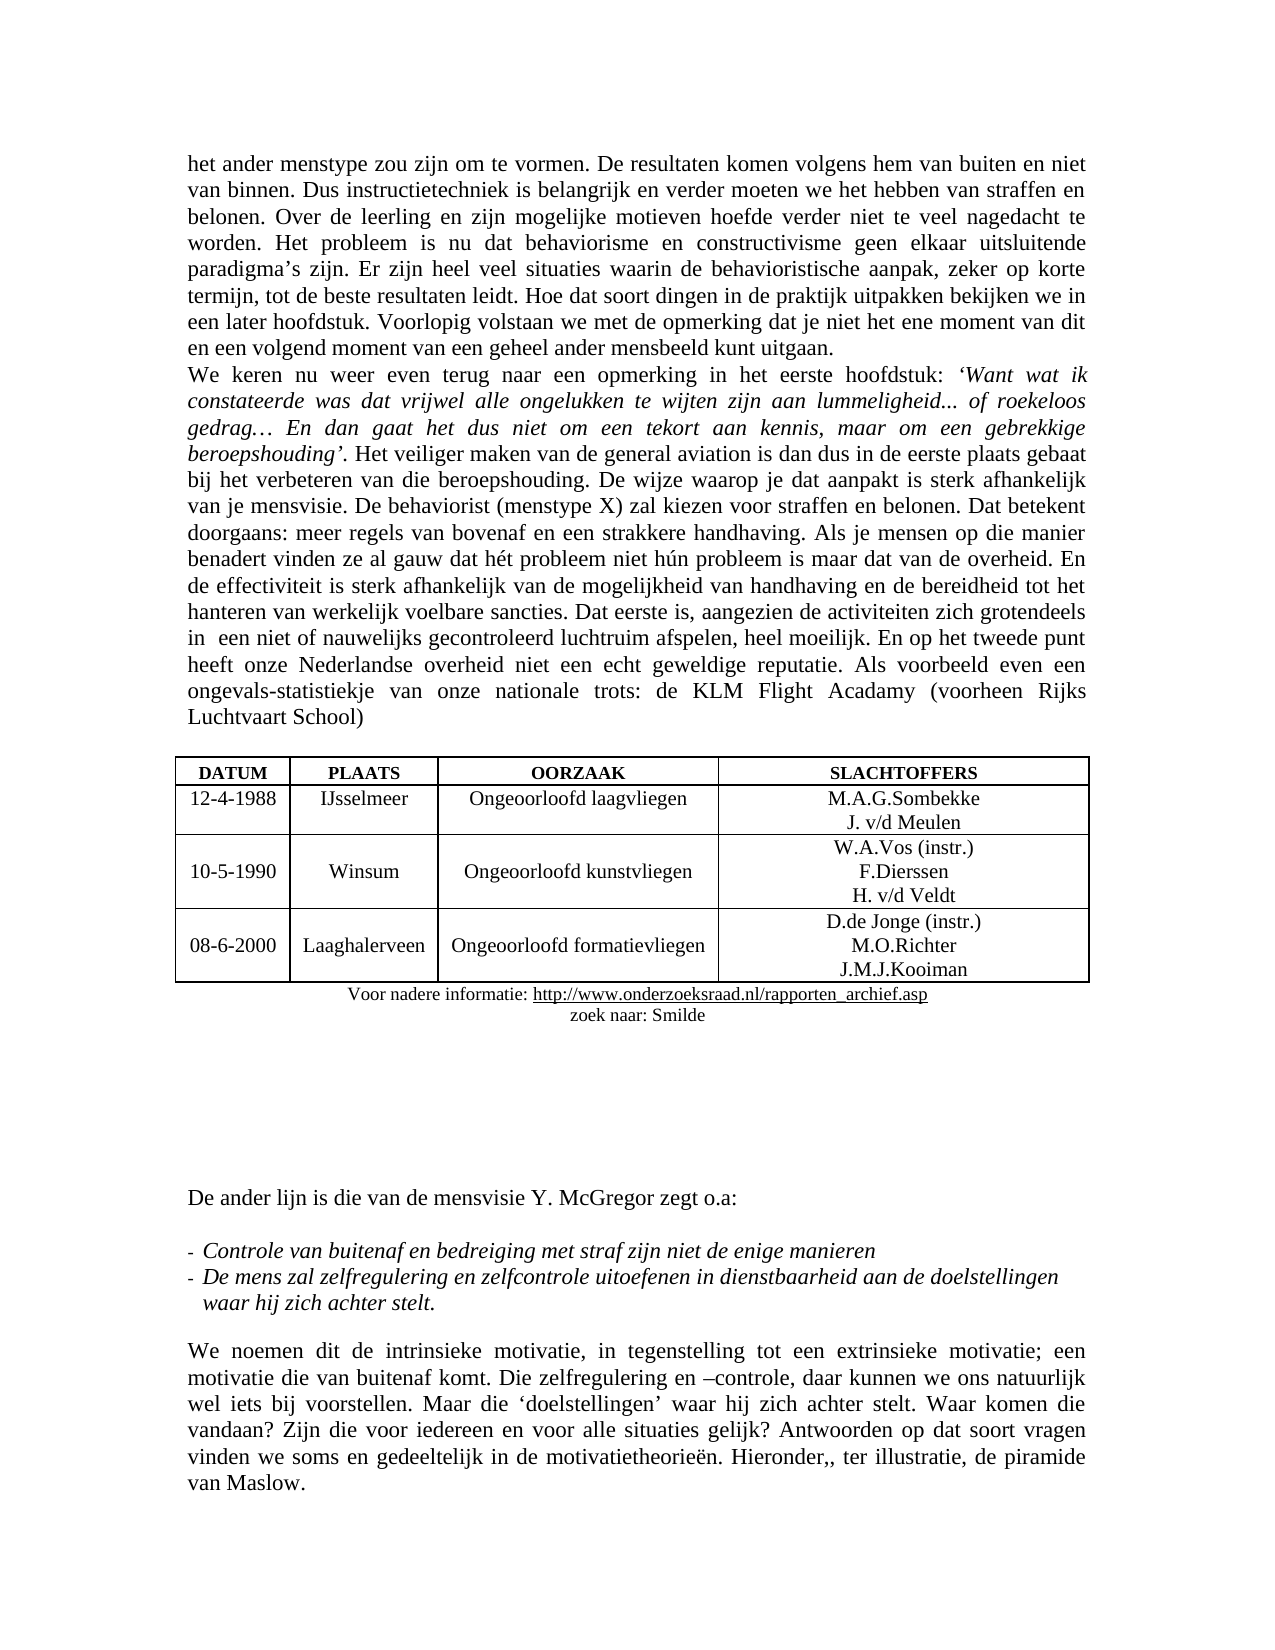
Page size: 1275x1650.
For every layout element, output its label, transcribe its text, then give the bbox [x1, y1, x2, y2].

table_cell Ongeoorloofd laagvliegen [439, 786, 718, 834]
text het ander menstype zou zijn om te vormen. De resultaten komen volgens hem van buiten en niet van binnen. Dus instructietechniek is belangrijk en verder moeten we het hebben van straffen en belonen. Over de leerling en zijn mogelijke motieven hoefde verder niet te veel nagedacht te worden. Het probleem is nu dat behaviorisme en constructivisme geen elkaar uitsluitende paradigma’s zijn. Er zijn heel veel situaties waarin de behavioristische aanpak, zeker op korte termijn, tot de beste resultaten leidt. Hoe dat soort dingen in de praktijk uitpakken bekijken we in een later hoofdstuk. Voorlopig volstaan we met de opmerking dat je niet het ene moment van dit en een volgend moment van een geheel ander mensbeeld kunt uitgaan. [187, 150, 1087, 361]
table_header oorzaak [439, 758, 718, 784]
table_cell Ongeoorloofd formatievliegen [439, 909, 718, 981]
table_header datum [176, 758, 289, 784]
table_cell Winsum [291, 835, 437, 907]
table_cell Ongeoorloofd kunstvliegen [439, 835, 718, 907]
table_cell 10-5-1990 [176, 835, 289, 907]
table_cell M.A.G.Sombekke J. v/d Meulen [719, 786, 1088, 834]
table_cell 08-6-2000 [176, 909, 289, 981]
table_cell W.A.Vos (instr.) F.Dierssen H. v/d Veldt [719, 835, 1088, 907]
table_header slachtoffers [719, 758, 1088, 784]
text - De mens zal zelfregulering en zelfcontrole uitoefenen in dienstbaarheid aan de doelstellingen waar hij zich achter stelt. [187, 1263, 1087, 1316]
table_cell 12-4-1988 [176, 786, 289, 834]
text Voor nadere informatie: http://www.onderzoeksraad.nl/rapporten_archief.asp zoek naar: Smilde [187, 983, 1087, 1026]
text - Controle van buitenaf en bedreiging met straf zijn niet de enige manieren [187, 1237, 1087, 1263]
table_header plaats [291, 758, 437, 784]
text We noemen dit de intrinsieke motivatie, in tegenstelling tot een extrinsieke motivatie; een motivatie die van buitenaf komt. Die zelfregulering en –controle, daar kunnen we ons natuurlijk wel iets bij voorstellen. Maar die ‘doelstellingen’ waar hij zich achter stelt. Waar komen die vandaan? Zijn die voor iedereen en voor alle situaties gelijk? Antwoorden op dat soort vragen vinden we soms en gedeeltelijk in de motivatietheorieën. Hieronder,, ter illustratie, de piramide van Maslow. [187, 1337, 1087, 1496]
text We keren nu weer even terug naar een opmerking in het eerste hoofdstuk: ‘Want wat ik constateerde was dat vrijwel alle ongelukken te wijten zijn aan lummeligheid... of roekeloos gedrag… En dan gaat het dus niet om een tekort aan kennis, maar om een gebrekkige beroepshouding’. Het veiliger maken van de general aviation is dan dus in de eerste plaats gebaat bij het verbeteren van die beroepshouding. De wijze waarop je dat aanpakt is sterk afhankelijk van je mensvisie. De behaviorist (menstype X) zal kiezen voor straffen en belonen. Dat betekent doorgaans: meer regels van bovenaf en een strakkere handhaving. Als je mensen op die manier benadert vinden ze al gauw dat hét probleem niet hún probleem is maar dat van de overheid. En de effectiviteit is sterk afhankelijk van de mogelijkheid van handhaving en de bereidheid tot het hanteren van werkelijk voelbare sancties. Dat eerste is, aangezien de activiteiten zich grotendeels in een niet of nauwelijks gecontroleerd luchtruim afspelen, heel moeilijk. En op het tweede punt heeft onze Nederlandse overheid niet een echt geweldige reputatie. Als voorbeeld even een ongevals-statistiekje van onze nationale trots: de KLM Flight Acadamy (voorheen Rijks Luchtvaart School) [187, 361, 1087, 730]
table_cell IJsselmeer [291, 786, 437, 834]
text De ander lijn is die van de mensvisie Y. McGregor zegt o.a: [187, 1184, 1087, 1237]
table_cell Laaghalerveen [291, 909, 437, 981]
table_cell D.de Jonge (instr.) M.O.Richter J.M.J.Kooiman [719, 909, 1088, 981]
